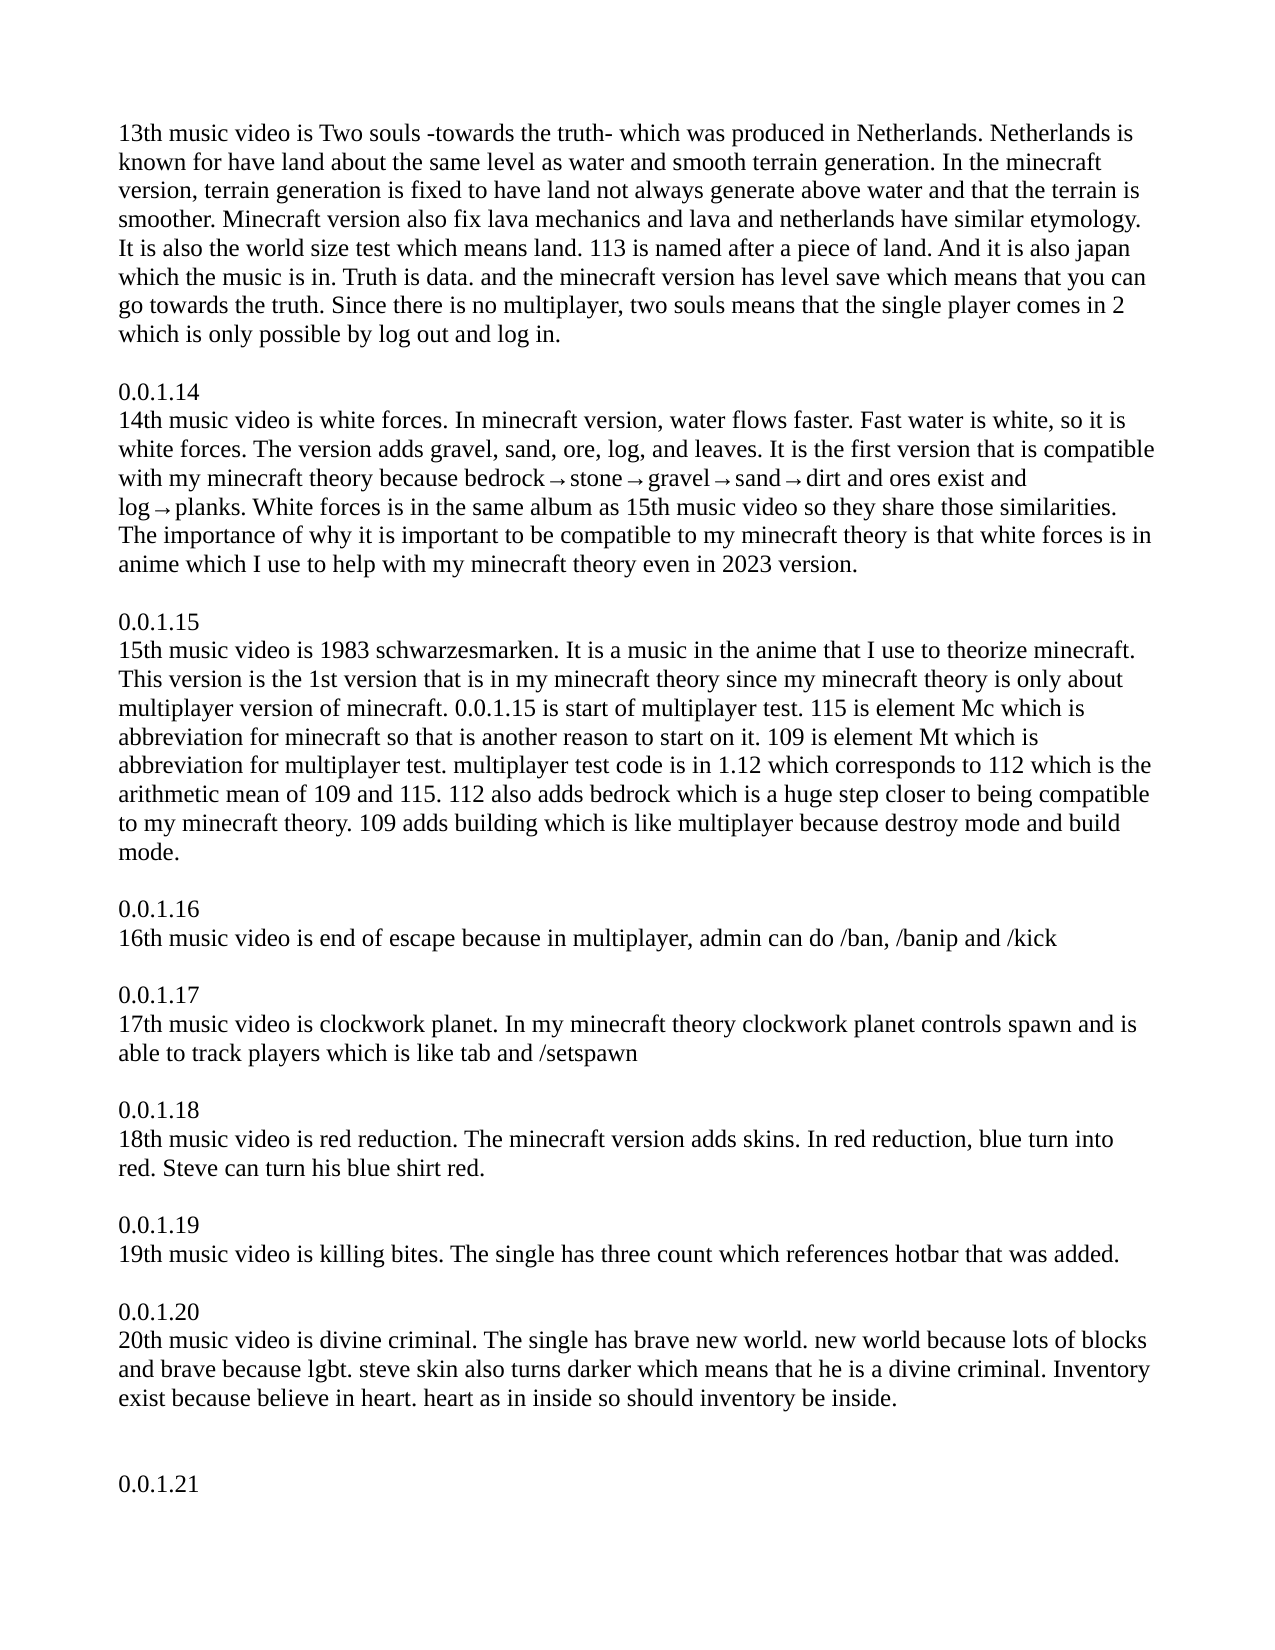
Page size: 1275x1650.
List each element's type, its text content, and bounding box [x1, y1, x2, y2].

text 16th music video is end of escape because in multiplayer, admin can do /ban, /banip and /kick [118, 923, 1157, 952]
text 13th music video is Two souls -towards the truth- which was produced in Netherlands. Netherlands is known for have land about the same level as water and smooth terrain generation. In the minecraft version, terrain generation is fixed to have land not always generate above water and that the terrain is smoother. Minecraft version also fix lava mechanics and lava and netherlands have similar etymology. It is also the world size test which means land. 113 is named after a piece of land. And it is also japan which the music is in. Truth is data. and the minecraft version has level save which means that you can go towards the truth. Since there is no multiplayer, two souls means that the single player comes in 2 which is only possible by log out and log in. [118, 118, 1157, 348]
text 18th music video is red reduction. The minecraft version adds skins. In red reduction, blue turn into red. Steve can turn his blue shirt red. [118, 1124, 1157, 1182]
text 20th music video is divine criminal. The single has brave new world. new world because lots of blocks and brave because lgbt. steve skin also turns darker which means that he is a divine criminal. Inventory exist because believe in heart. heart as in inside so should inventory be inside. [118, 1326, 1157, 1412]
text 17th music video is clockwork planet. In my minecraft theory clockwork planet controls spawn and is able to track players which is like tab and /setspawn [118, 1009, 1157, 1067]
text 19th music video is killing bites. The single has three count which references hotbar that was added. [118, 1239, 1157, 1268]
text 15th music video is 1983 schwarzesmarken. It is a music in the anime that I use to theorize minecraft. This version is the 1st version that is in my minecraft theory since my minecraft theory is only about multiplayer version of minecraft. 0.0.1.15 is start of multiplayer test. 115 is element Mc which is abbreviation for minecraft so that is another reason to start on it. 109 is element Mt which is abbreviation for multiplayer test. multiplayer test code is in 1.12 which corresponds to 112 which is the arithmetic mean of 109 and 115. 112 also adds bedrock which is a huge step closer to being compatible to my minecraft theory. 109 adds building which is like multiplayer because destroy mode and build mode. [118, 636, 1157, 866]
text 0.0.1.19 [118, 1211, 1157, 1239]
text 0.0.1.14 [118, 377, 1157, 406]
text 0.0.1.18 [118, 1096, 1157, 1124]
text 0.0.1.20 [118, 1297, 1157, 1326]
text 0.0.1.15 [118, 607, 1157, 636]
text 14th music video is white forces. In minecraft version, water flows faster. Fast water is white, so it is white forces. The version adds gravel, sand, ore, log, and leaves. It is the first version that is compatible with my minecraft theory because bedrock→stone→gravel→sand→dirt and ores exist and log→planks. White forces is in the same album as 15th music video so they share those similarities. The importance of why it is important to be compatible to my minecraft theory is that white forces is in anime which I use to help with my minecraft theory even in 2023 version. [118, 406, 1157, 578]
text 0.0.1.16 [118, 894, 1157, 923]
text 0.0.1.21 [118, 1469, 1157, 1498]
text 0.0.1.17 [118, 981, 1157, 1009]
